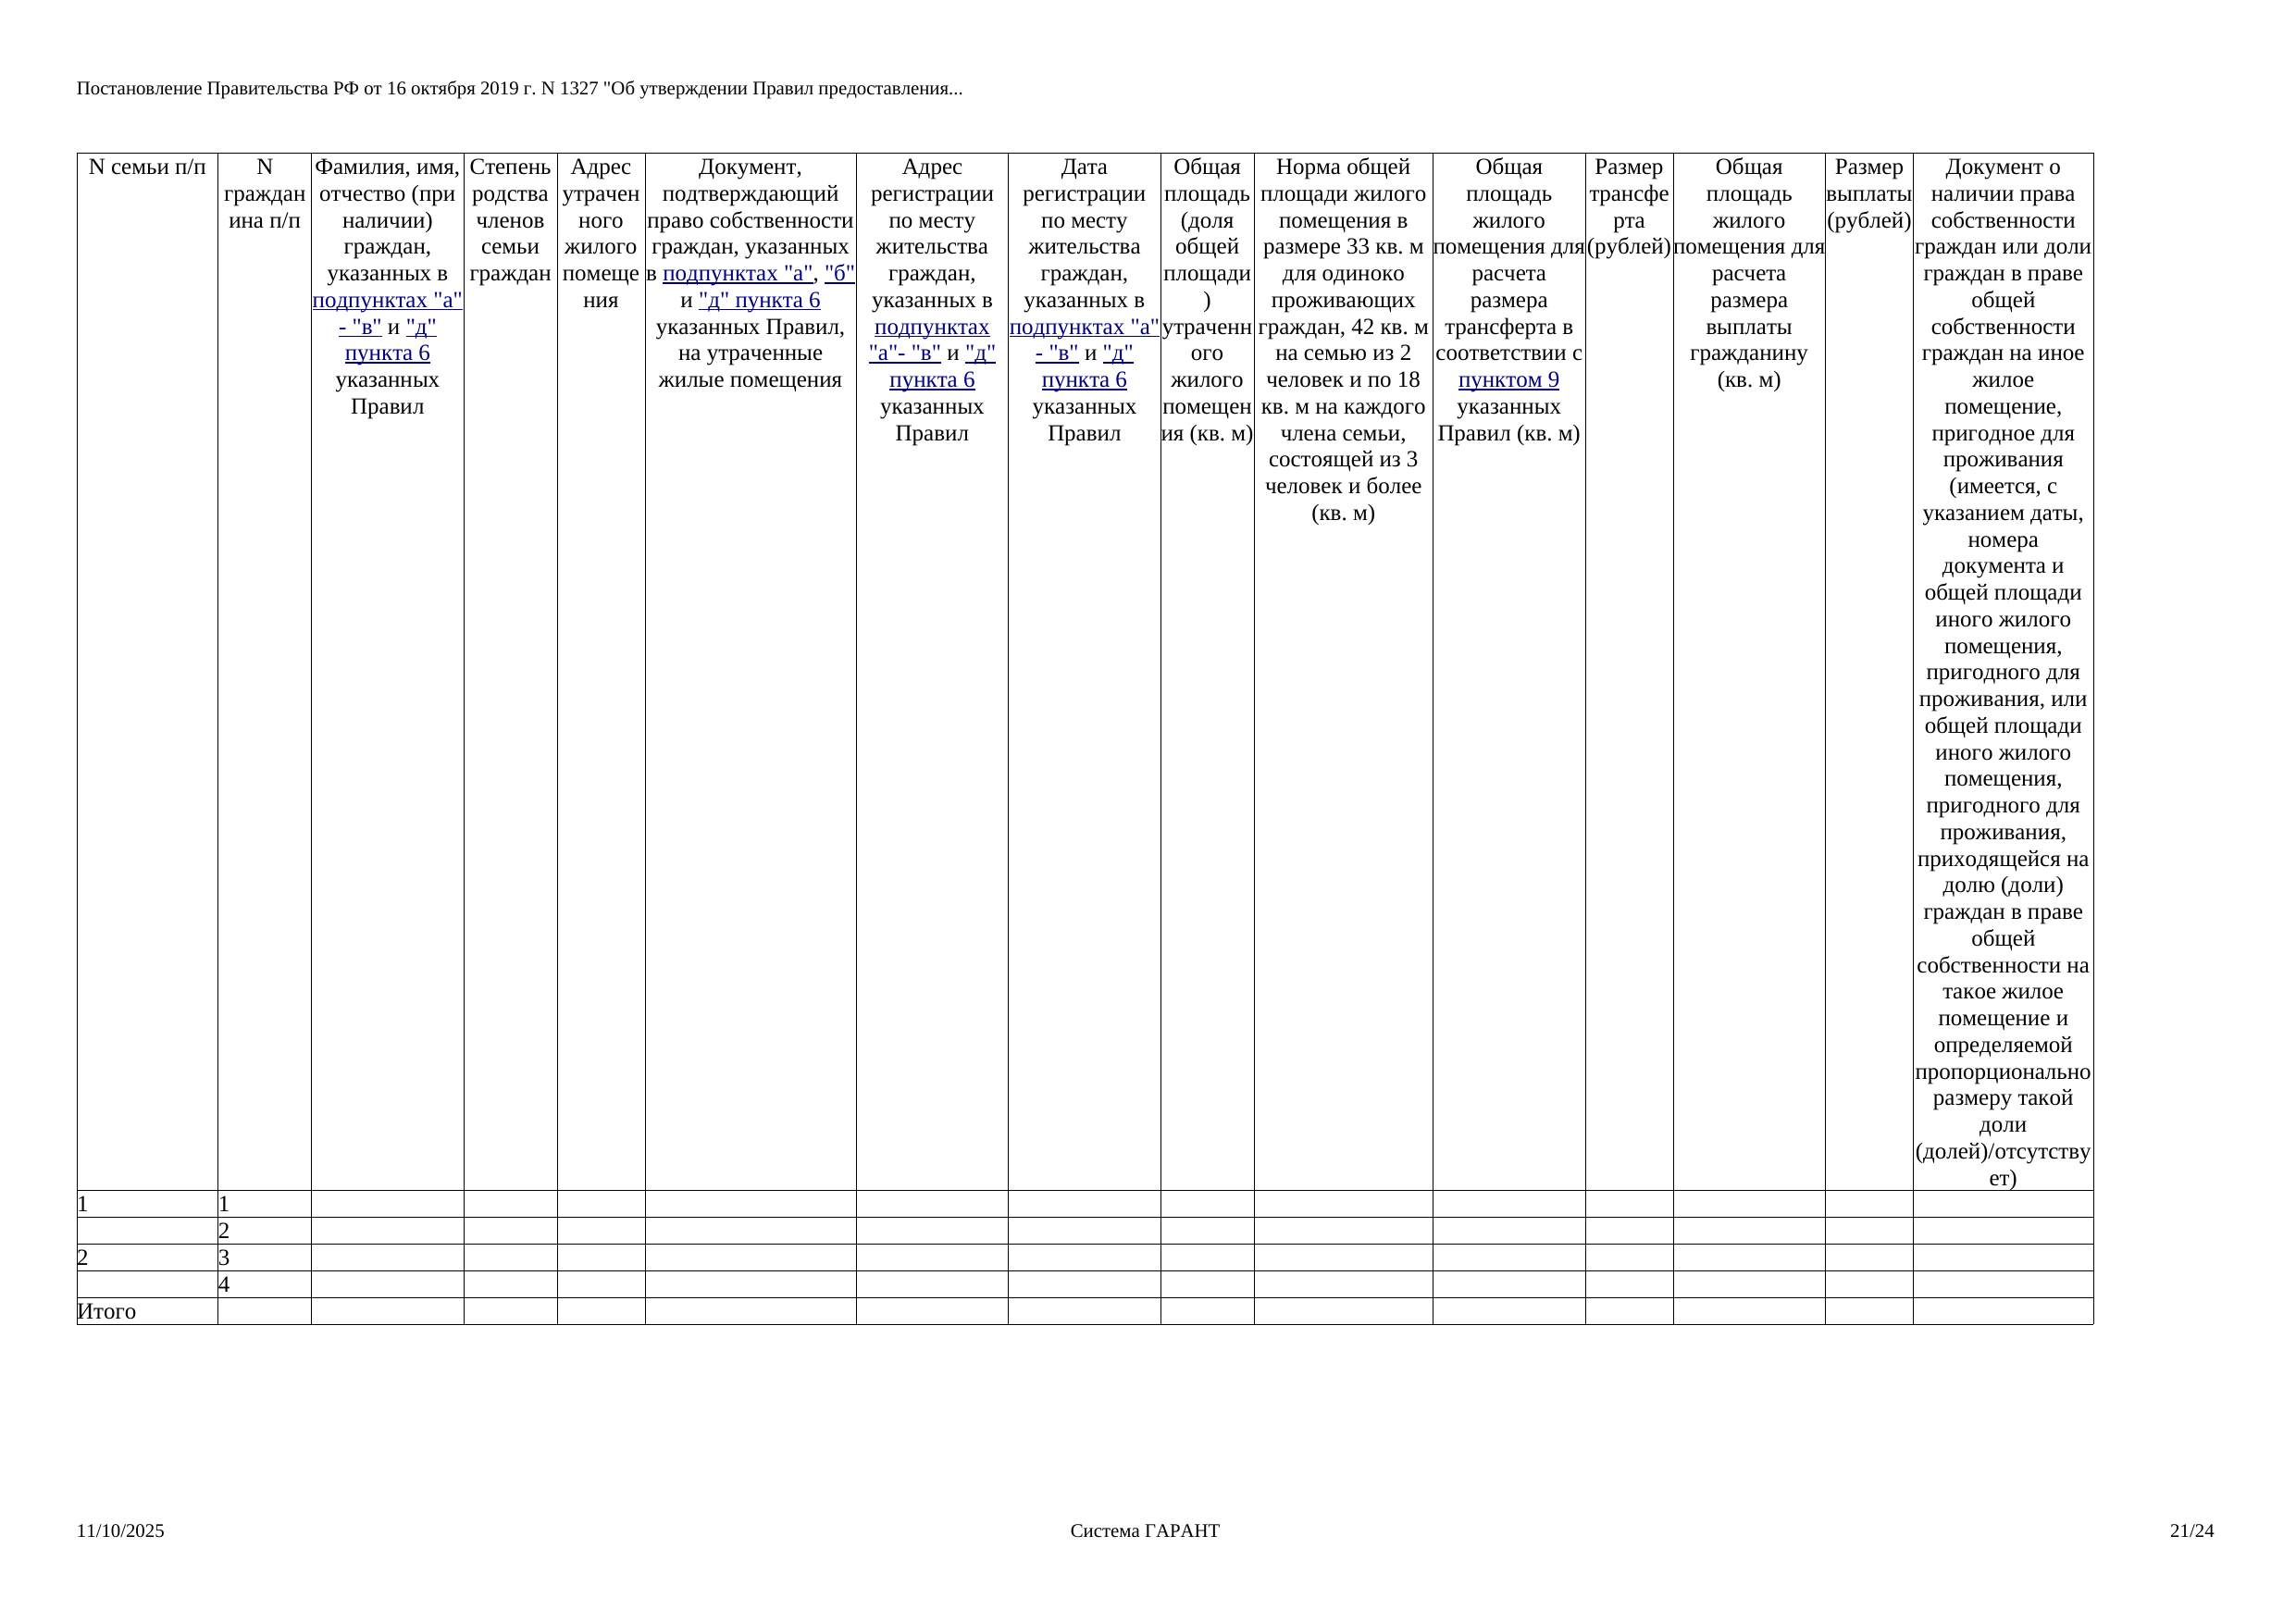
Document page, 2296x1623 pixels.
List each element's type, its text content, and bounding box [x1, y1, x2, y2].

table_cell [1826, 1298, 1913, 1324]
table_cell [857, 1298, 1008, 1324]
table_header Размер трансферта (рублей) [1586, 154, 1673, 1190]
table_cell [1914, 1245, 2093, 1270]
table_cell [1826, 1271, 1913, 1297]
table_cell [857, 1271, 1008, 1297]
table_cell [1009, 1218, 1160, 1244]
table_cell [1674, 1218, 1825, 1244]
table_cell [646, 1271, 856, 1297]
table_cell [1161, 1271, 1254, 1297]
table_cell [646, 1191, 856, 1217]
table_cell [1674, 1191, 1825, 1217]
table_cell [1433, 1218, 1585, 1244]
table_cell [558, 1298, 645, 1324]
table_cell [558, 1218, 645, 1244]
table_header Фамилия, имя, отчество (при наличии) граждан, указанных в подпунктах "а" - "в" и "д" пункта 6 указанных Правил [312, 154, 464, 1190]
table_cell [1433, 1245, 1585, 1270]
table_cell [646, 1245, 856, 1270]
table_cell [1674, 1271, 1825, 1297]
table_cell [1255, 1191, 1433, 1217]
table_cell [857, 1191, 1008, 1217]
table_cell [1433, 1271, 1585, 1297]
table_cell [1914, 1298, 2093, 1324]
table_cell [1914, 1191, 2093, 1217]
table_cell 2 [78, 1245, 217, 1270]
table_cell [1161, 1298, 1254, 1324]
table_cell [1586, 1298, 1673, 1324]
table_cell [1586, 1245, 1673, 1270]
table_cell [558, 1191, 645, 1217]
table_cell [1009, 1271, 1160, 1297]
table_cell [312, 1271, 464, 1297]
table_cell [646, 1218, 856, 1244]
table_cell [1674, 1245, 1825, 1270]
table_cell [1255, 1218, 1433, 1244]
table_cell [558, 1245, 645, 1270]
table_header Адрес утраченного жилого помещения [558, 154, 645, 1190]
table_cell [465, 1245, 557, 1270]
table_cell [78, 1271, 217, 1297]
table_cell [1826, 1218, 1913, 1244]
table_header Документ о наличии права собственности граждан или доли граждан в праве общей собственности граждан на иное жилое помещение, пригодное для проживания (имеется, с указанием даты, номера документа и общей площади иного жилого помещения, пригодного для проживания, или общей площади иного жилого помещения, пригодного для проживания, приходящейся на долю (доли) граждан в праве общей собственности на такое жилое помещение и определяемой пропорционально размеру такой доли (долей)/отсутствует) [1914, 154, 2093, 1190]
table_cell [465, 1191, 557, 1217]
table_cell [465, 1298, 557, 1324]
table_header Общая площадь жилого помещения для расчета размера выплаты гражданину (кв. м) [1674, 154, 1825, 1190]
table_cell [1586, 1271, 1673, 1297]
table_cell [1161, 1245, 1254, 1270]
table_cell [1009, 1191, 1160, 1217]
table_header Норма общей площади жилого помещения в размере 33 кв. м для одиноко проживающих граждан, 42 кв. м на семью из 2 человек и по 18 кв. м на каждого члена семьи, состоящей из 3 человек и более (кв. м) [1255, 154, 1433, 1190]
table_cell [558, 1271, 645, 1297]
table_header Степень родства членов семьи граждан [465, 154, 557, 1190]
table_cell [312, 1245, 464, 1270]
table_cell [857, 1245, 1008, 1270]
table_cell [1161, 1191, 1254, 1217]
table_header Размер выплаты (рублей) [1826, 154, 1913, 1190]
table_header Общая площадь жилого помещения для расчета размера трансферта в соответствии с пунктом 9 указанных Правил (кв. м) [1433, 154, 1585, 1190]
table_cell [1161, 1218, 1254, 1244]
table_cell [1255, 1271, 1433, 1297]
table_header N гражданина п/п [218, 154, 311, 1190]
table_header N семьи п/п [78, 154, 217, 1190]
table_cell [312, 1191, 464, 1217]
table_cell [1586, 1191, 1673, 1217]
table_cell 2 [218, 1218, 311, 1244]
table_cell [1433, 1191, 1585, 1217]
table_cell [646, 1298, 856, 1324]
table_cell [218, 1298, 311, 1324]
table_header Документ, подтверждающий право собственности граждан, указанных в подпунктах "а", "б" и "д" пункта 6 указанных Правил, на утраченные жилые помещения [646, 154, 856, 1190]
table_cell [1826, 1191, 1913, 1217]
table_cell [465, 1218, 557, 1244]
table_cell [1586, 1218, 1673, 1244]
table_cell 1 [218, 1191, 311, 1217]
table_cell [1826, 1245, 1913, 1270]
table_header Дата регистрации по месту жительства граждан, указанных в подпунктах "а" - "в" и "д" пункта 6 указанных Правил [1009, 154, 1160, 1190]
table_cell Итого [78, 1298, 217, 1324]
table_cell [1674, 1298, 1825, 1324]
table_cell 1 [78, 1191, 217, 1217]
table_cell [857, 1218, 1008, 1244]
table_cell [78, 1218, 217, 1244]
table_cell [1914, 1218, 2093, 1244]
table_header Общая площадь (доля общей площади) утраченного жилого помещения (кв. м) [1161, 154, 1254, 1190]
table_cell 3 [218, 1245, 311, 1270]
table_cell [1009, 1298, 1160, 1324]
table_header Адрес регистрации по месту жительства граждан, указанных в подпунктах "а"- "в" и "д" пункта 6 указанных Правил [857, 154, 1008, 1190]
table_cell [312, 1298, 464, 1324]
table_cell 4 [218, 1271, 311, 1297]
table_cell [465, 1271, 557, 1297]
table_cell [1255, 1245, 1433, 1270]
table_cell [1009, 1245, 1160, 1270]
table_cell [312, 1218, 464, 1244]
table_cell [1433, 1298, 1585, 1324]
table_cell [1914, 1271, 2093, 1297]
table_cell [1255, 1298, 1433, 1324]
